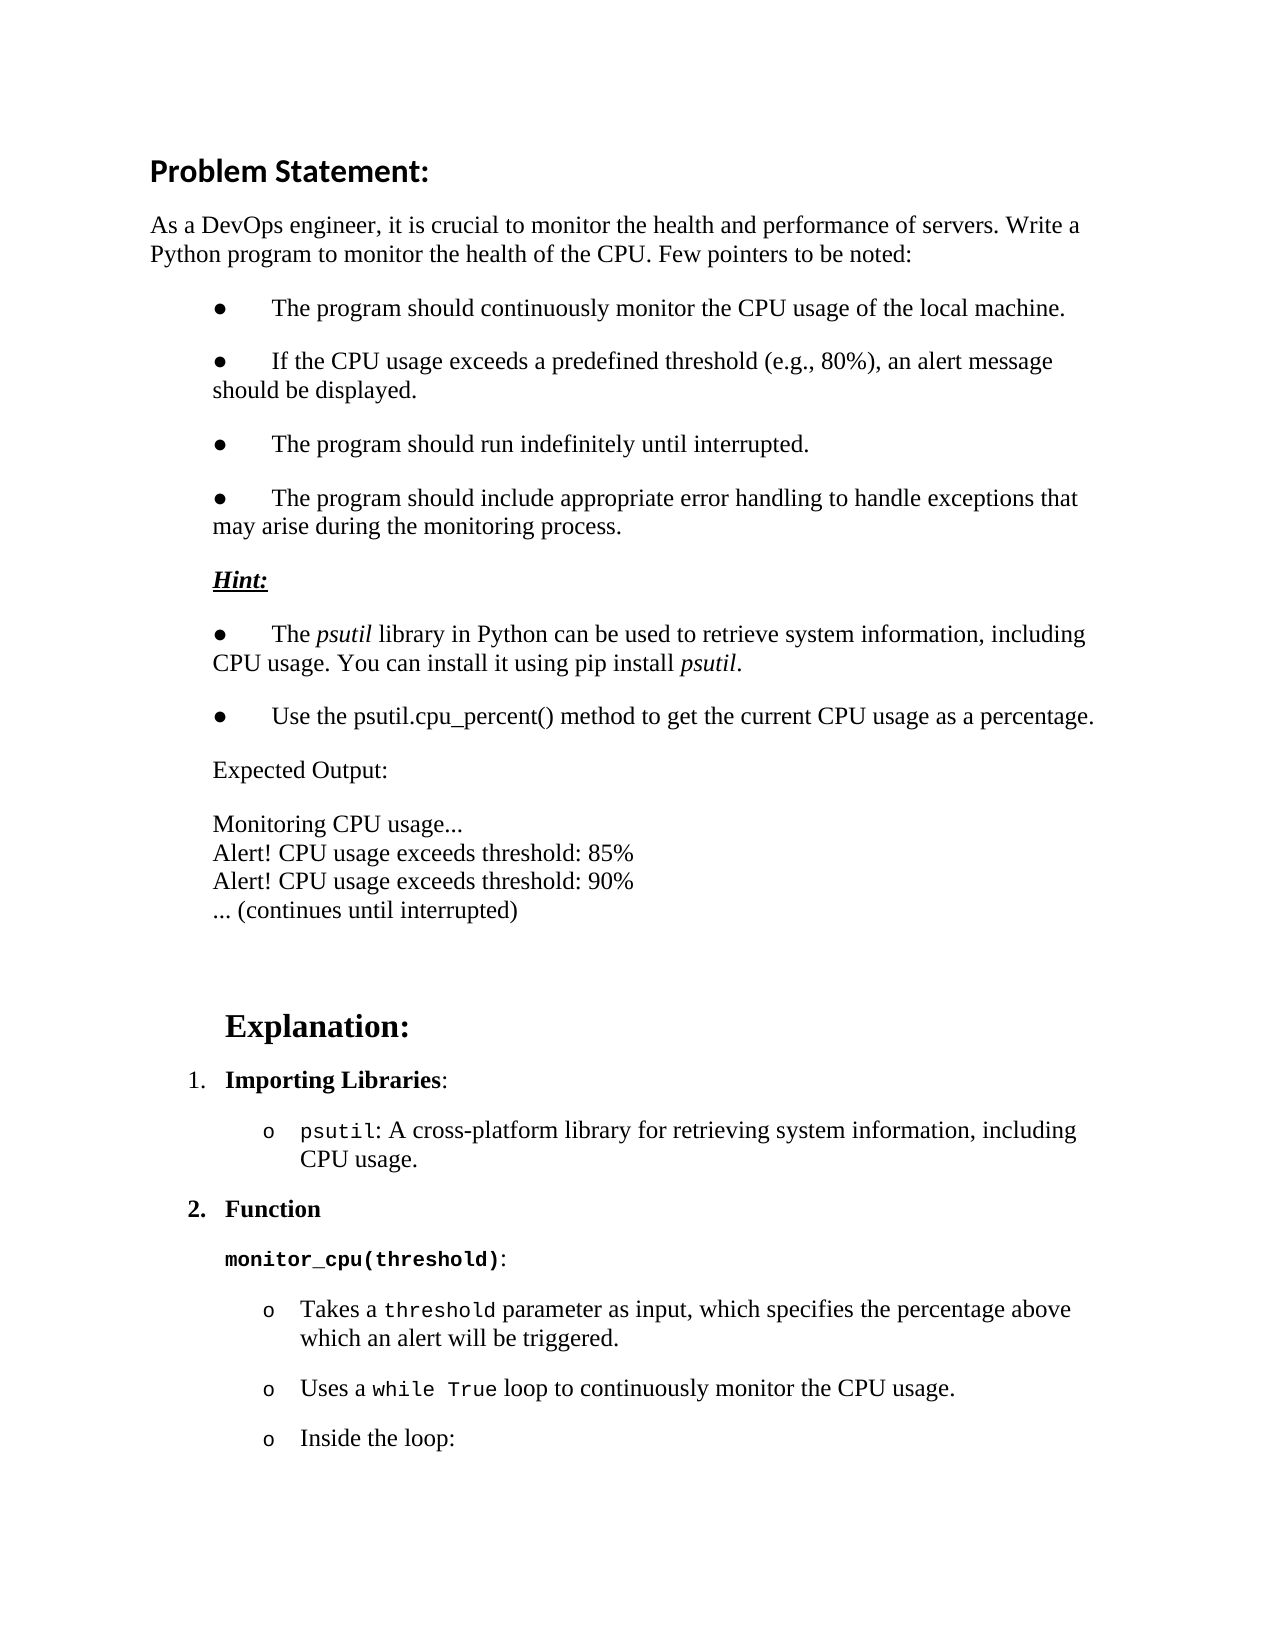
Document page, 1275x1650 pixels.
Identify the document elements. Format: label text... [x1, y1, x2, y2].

text ... (continues until interrupted) [212, 895, 1125, 924]
list Function [187, 1194, 1125, 1223]
list monitor_cpu(threshold): [225, 1243, 1125, 1273]
text ● The program should run indefinitely until interrupted. [212, 429, 1125, 458]
text As a DevOps engineer, it is crucial to monitor the health and performance of servers. Write a Python program to monitor the health of the CPU. Few pointers to be noted: [150, 210, 1125, 268]
list Uses a while True loop to continuously monitor the CPU usage. [262, 1373, 1125, 1403]
text Problem Statement: [150, 150, 1125, 191]
list psutil: A cross-platform library for retrieving system information, including CPU usage. [262, 1115, 1125, 1173]
text ● The program should include appropriate error handling to handle exceptions that may arise during the monitoring process. [212, 483, 1125, 540]
text Monitoring CPU usage... [212, 809, 1125, 838]
list Importing Libraries: [187, 1065, 1125, 1094]
list Takes a threshold parameter as input, which specifies the percentage above which an alert will be triggered. [262, 1294, 1125, 1352]
text ● Use the psutil.cpu_percent() method to get the current CPU usage as a percentage. [212, 701, 1125, 730]
list Inside the loop: [262, 1423, 1125, 1453]
text ● If the CPU usage exceeds a predefined threshold (e.g., 80%), an alert message should be displayed. [212, 346, 1125, 404]
text Alert! CPU usage exceeds threshold: 90% [212, 866, 1125, 895]
text ● The program should continuously monitor the CPU usage of the local machine. [212, 293, 1125, 321]
text Alert! CPU usage exceeds threshold: 85% [212, 838, 1125, 866]
text Explanation: [225, 1006, 1125, 1044]
text Expected Output: [212, 755, 1125, 784]
text Hint: [212, 565, 1125, 594]
text ● The psutil library in Python can be used to retrieve system information, including CPU usage. You can install it using pip install psutil. [212, 619, 1125, 676]
